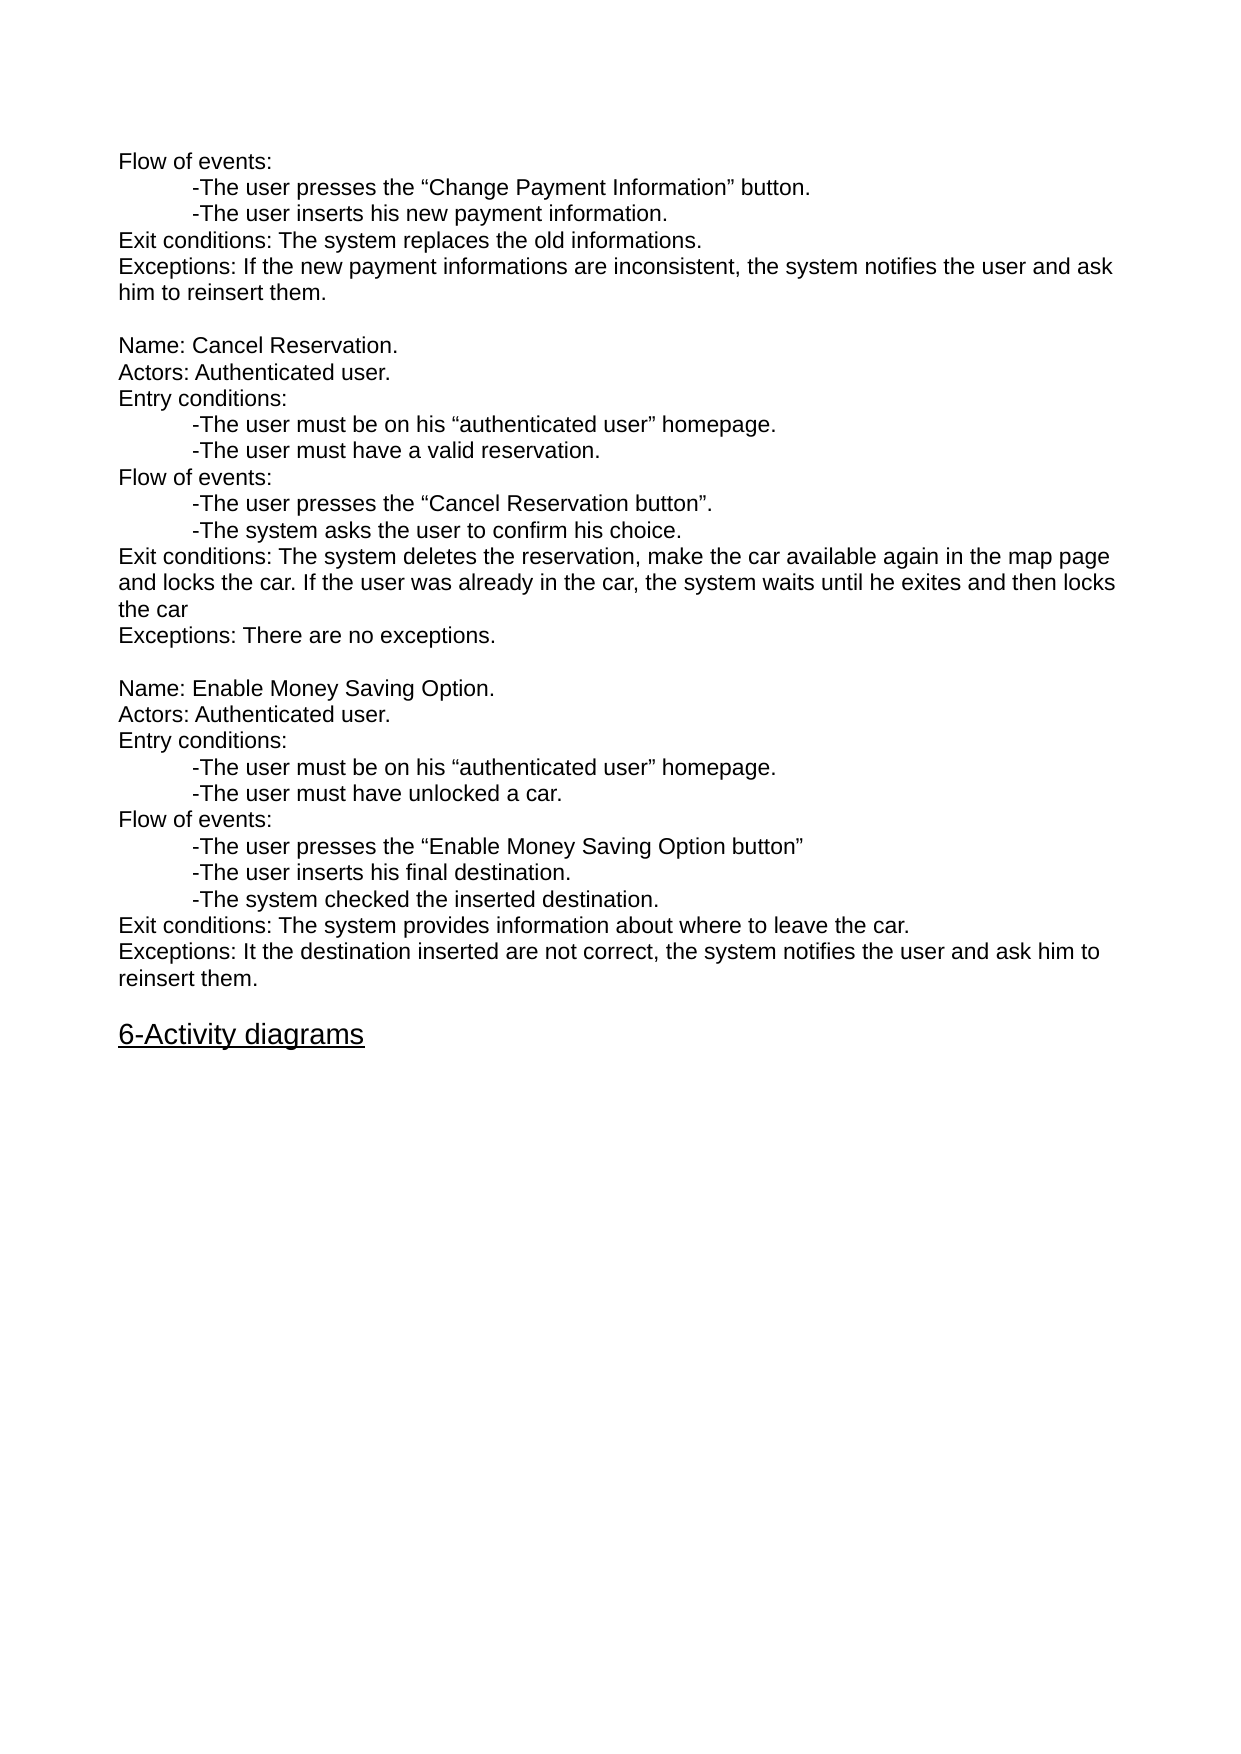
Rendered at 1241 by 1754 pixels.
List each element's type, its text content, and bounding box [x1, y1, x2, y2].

text Flow of events: [118, 806, 1122, 833]
text Name: Cancel Reservation. [118, 332, 1122, 358]
text -The user inserts his new payment information. [118, 200, 1122, 227]
text 6-Activity diagrams [118, 1017, 1122, 1051]
text -The user must be on his “authenticated user” homepage. [118, 754, 1122, 780]
text Exit conditions: The system deletes the reservation, make the car available again in the map page and locks the car. If the user was already in the car, the system waits until he exites and then locks the car [118, 543, 1122, 622]
text Exceptions: It the destination inserted are not correct, the system notifies the user and ask him to reinsert them. [118, 938, 1122, 991]
text -The user must have a valid reservation. [118, 437, 1122, 464]
text -The system checked the inserted destination. [118, 886, 1122, 912]
text -The user presses the “Enable Money Saving Option button” [118, 833, 1122, 859]
text Actors: Authenticated user. [118, 701, 1122, 727]
text -The user presses the “Change Payment Information” button. [118, 174, 1122, 200]
text Flow of events: [118, 148, 1122, 174]
text -The user presses the “Cancel Reservation button”. [118, 490, 1122, 517]
text -The user inserts his final destination. [118, 859, 1122, 886]
text Exceptions: There are no exceptions. [118, 622, 1122, 648]
text Actors: Authenticated user. [118, 358, 1122, 385]
text Exit conditions: The system provides information about where to leave the car. [118, 912, 1122, 938]
text Entry conditions: [118, 385, 1122, 411]
text Flow of events: [118, 464, 1122, 490]
text -The system asks the user to confirm his choice. [118, 517, 1122, 543]
text Name: Enable Money Saving Option. [118, 675, 1122, 701]
text Exit conditions: The system replaces the old informations. [118, 227, 1122, 253]
text -The user must have unlocked a car. [118, 780, 1122, 806]
text Exceptions: If the new payment informations are inconsistent, the system notifies the user and ask him to reinsert them. [118, 253, 1122, 306]
text -The user must be on his “authenticated user” homepage. [118, 411, 1122, 437]
text Entry conditions: [118, 727, 1122, 754]
